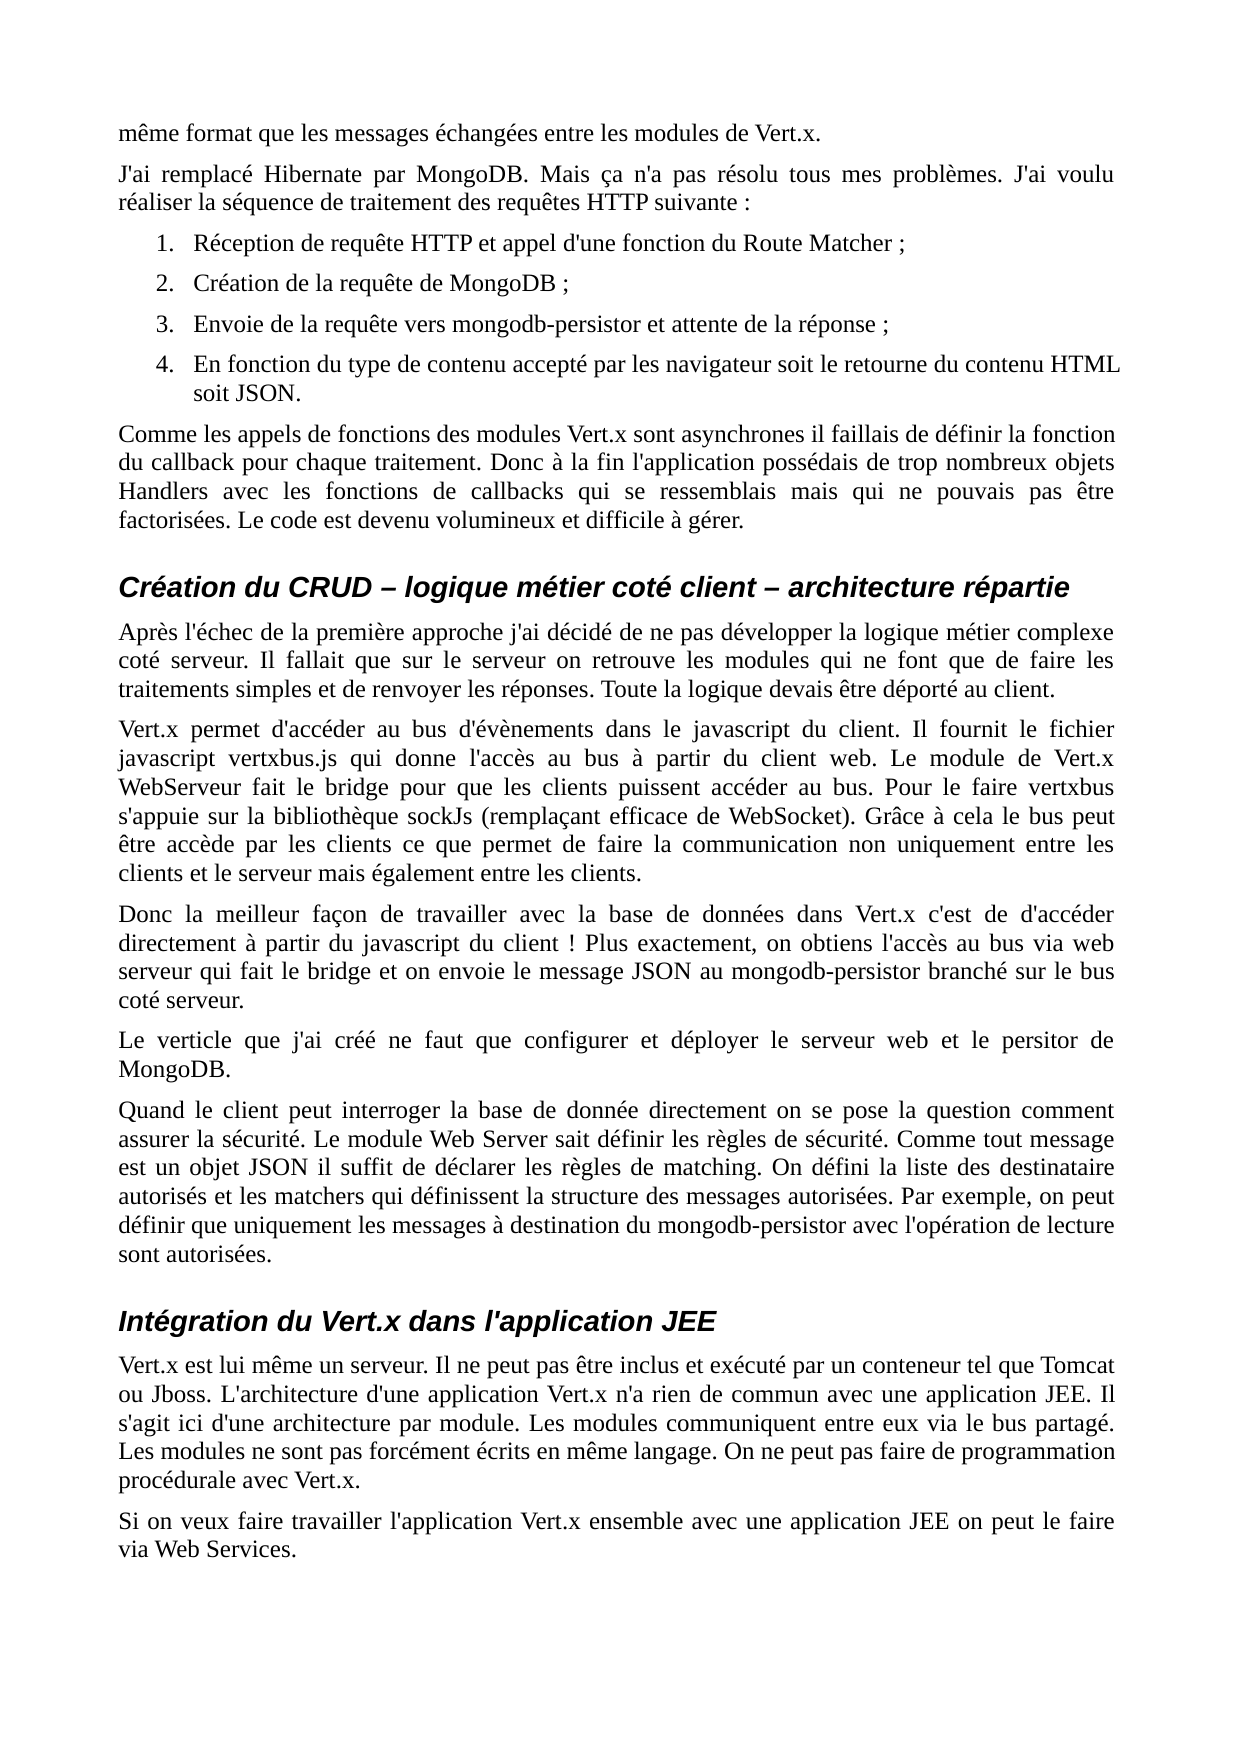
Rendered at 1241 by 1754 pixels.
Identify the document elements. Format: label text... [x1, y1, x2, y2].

text J'ai remplacé Hibernate par MongoDB. Mais ça n'a pas résolu tous mes problèmes. J'ai voulu réaliser la séquence de traitement des requêtes HTTP suivante : [118, 159, 1116, 216]
subtitle Intégration du Vert.x dans l'application JEE [118, 1304, 1122, 1338]
text Comme les appels de fonctions des modules Vert.x sont asynchrones il faillais de définir la fonction du callback pour chaque traitement. Donc à la fin l'application possédais de trop nombreux objets Handlers avec les fonctions de callbacks qui se ressemblais mais qui ne pouvais pas être factorisées. Le code est devenu volumineux et difficile à gérer. [118, 419, 1116, 534]
text Vert.x permet d'accéder au bus d'évènements dans le javascript du client. Il fournit le fichier javascript vertxbus.js qui donne l'accès au bus à partir du client web. Le module de Vert.x WebServeur fait le bridge pour que les clients puissent accéder au bus. Pour le faire vertxbus s'appuie sur la bibliothèque sockJs (remplaçant efficace de WebSocket). Grâce à cela le bus peut être accède par les clients ce que permet de faire la communication non uniquement entre les clients et le serveur mais également entre les clients. [118, 714, 1116, 887]
text même format que les messages échangées entre les modules de Vert.x. [118, 118, 1116, 147]
subtitle Création du CRUD – logique métier coté client – architecture répartie [118, 571, 1122, 604]
text Donc la meilleur façon de travailler avec la base de données dans Vert.x c'est de d'accéder directement à partir du javascript du client ! Plus exactement, on obtiens l'accès au bus via web serveur qui fait le bridge et on envoie le message JSON au mongodb-persistor branché sur le bus coté serveur. [118, 899, 1116, 1014]
text Si on veux faire travailler l'application Vert.x ensemble avec une application JEE on peut le faire via Web Services. [118, 1506, 1116, 1563]
text Vert.x est lui même un serveur. Il ne peut pas être inclus et exécuté par un conteneur tel que Tomcat ou Jboss. L'architecture d'une application Vert.x n'a rien de commun avec une application JEE. Il s'agit ici d'une architecture par module. Les modules communiquent entre eux via le bus partagé. Les modules ne sont pas forcément écrits en même langage. On ne peut pas faire de programmation procédurale avec Vert.x. [118, 1350, 1116, 1494]
list Envoie de la requête vers mongodb-persistor et attente de la réponse ; [156, 309, 1122, 338]
list Réception de requête HTTP et appel d'une fonction du Route Matcher ; [156, 228, 1122, 257]
text Le verticle que j'ai créé ne faut que configurer et déployer le serveur web et le persitor de MongoDB. [118, 1026, 1116, 1083]
list En fonction du type de contenu accepté par les navigateur soit le retourne du contenu HTML soit JSON. [156, 349, 1122, 407]
text Quand le client peut interroger la base de donnée directement on se pose la question comment assurer la sécurité. Le module Web Server sait définir les règles de sécurité. Comme tout message est un objet JSON il suffit de déclarer les règles de matching. On défini la liste des destinataire autorisés et les matchers qui définissent la structure des messages autorisées. Par exemple, on peut définir que uniquement les messages à destination du mongodb-persistor avec l'opération de lecture sont autorisées. [118, 1095, 1116, 1267]
text Après l'échec de la première approche j'ai décidé de ne pas développer la logique métier complexe coté serveur. Il fallait que sur le serveur on retrouve les modules qui ne font que de faire les traitements simples et de renvoyer les réponses. Toute la logique devais être déporté au client. [118, 617, 1116, 703]
list Création de la requête de MongoDB ; [156, 268, 1122, 297]
